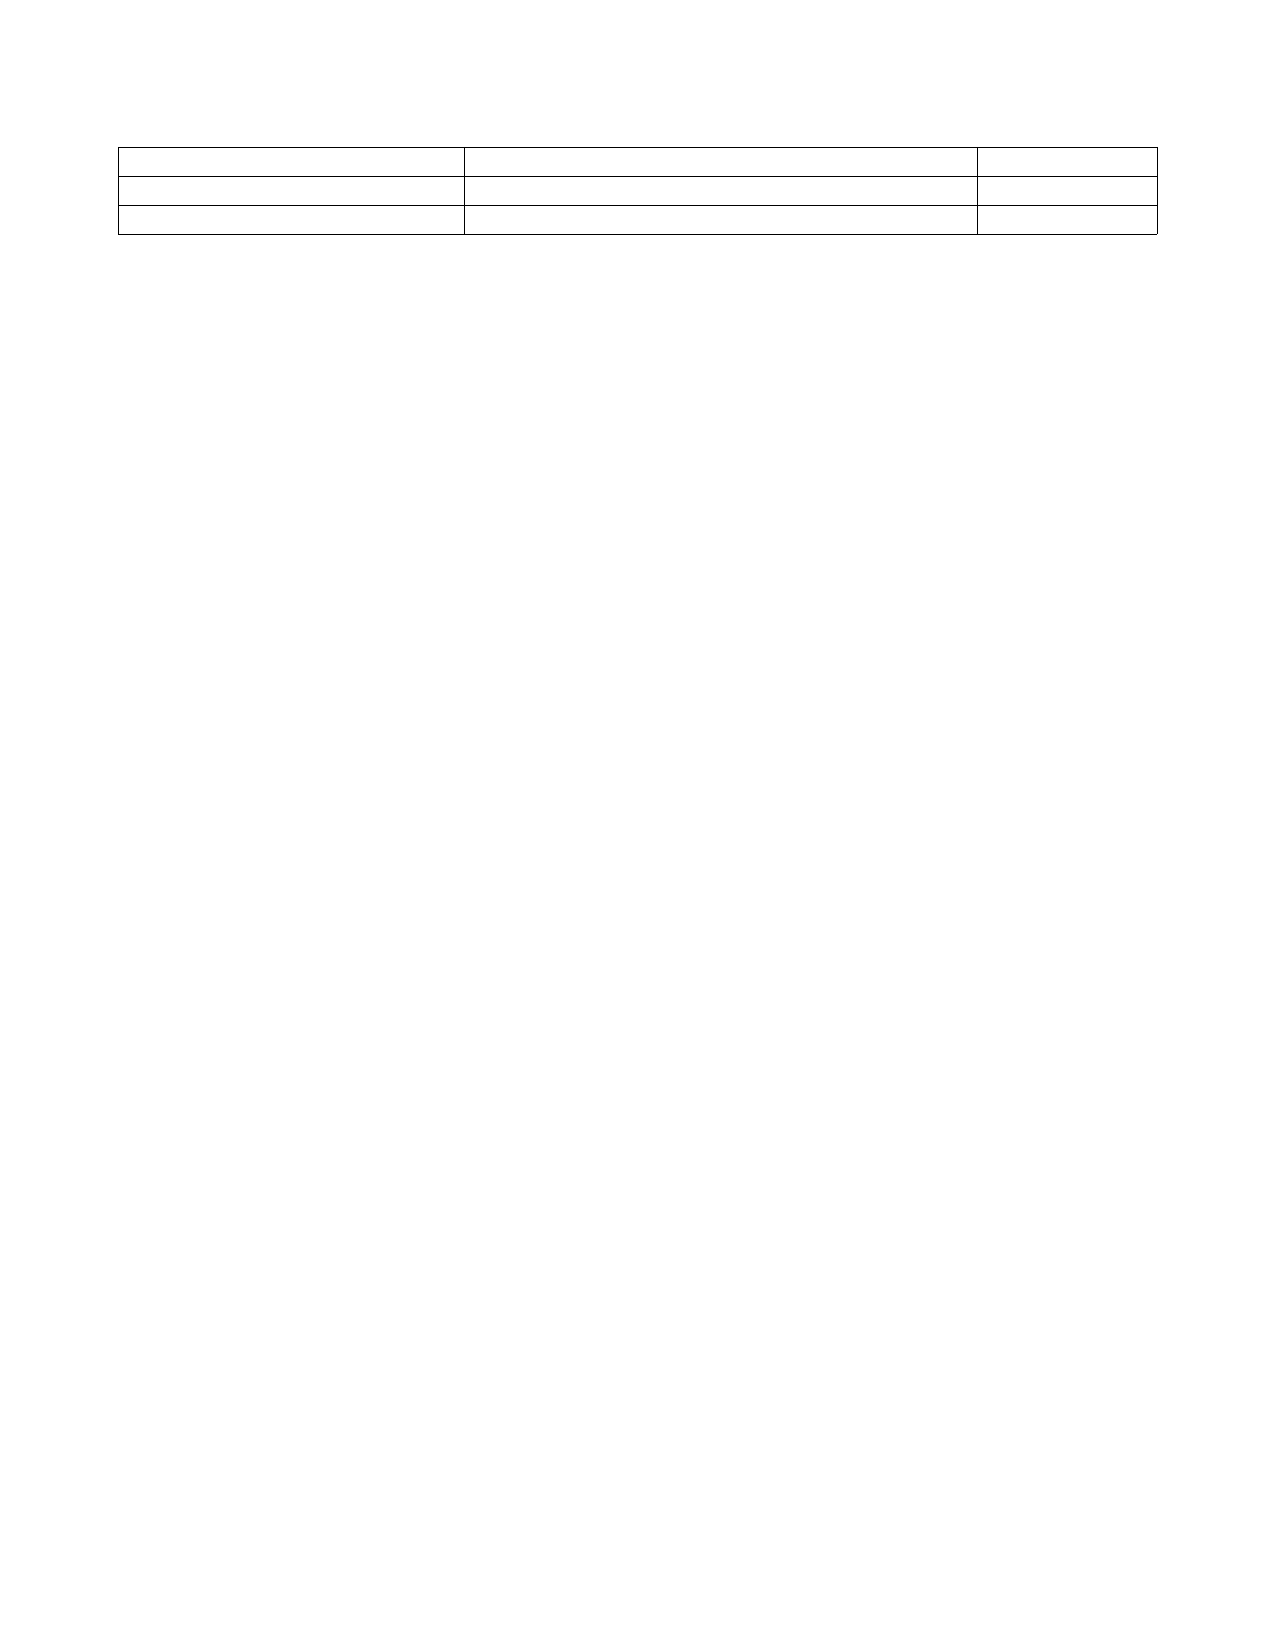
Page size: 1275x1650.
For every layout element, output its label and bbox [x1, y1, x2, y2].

table_header [465, 148, 977, 176]
table_cell [119, 206, 464, 233]
table_cell [465, 206, 977, 233]
table_cell [978, 206, 1157, 233]
table_cell [978, 177, 1157, 204]
table_cell [465, 177, 977, 204]
table_cell [119, 177, 464, 204]
table_header [119, 148, 464, 176]
table_header [978, 148, 1157, 176]
